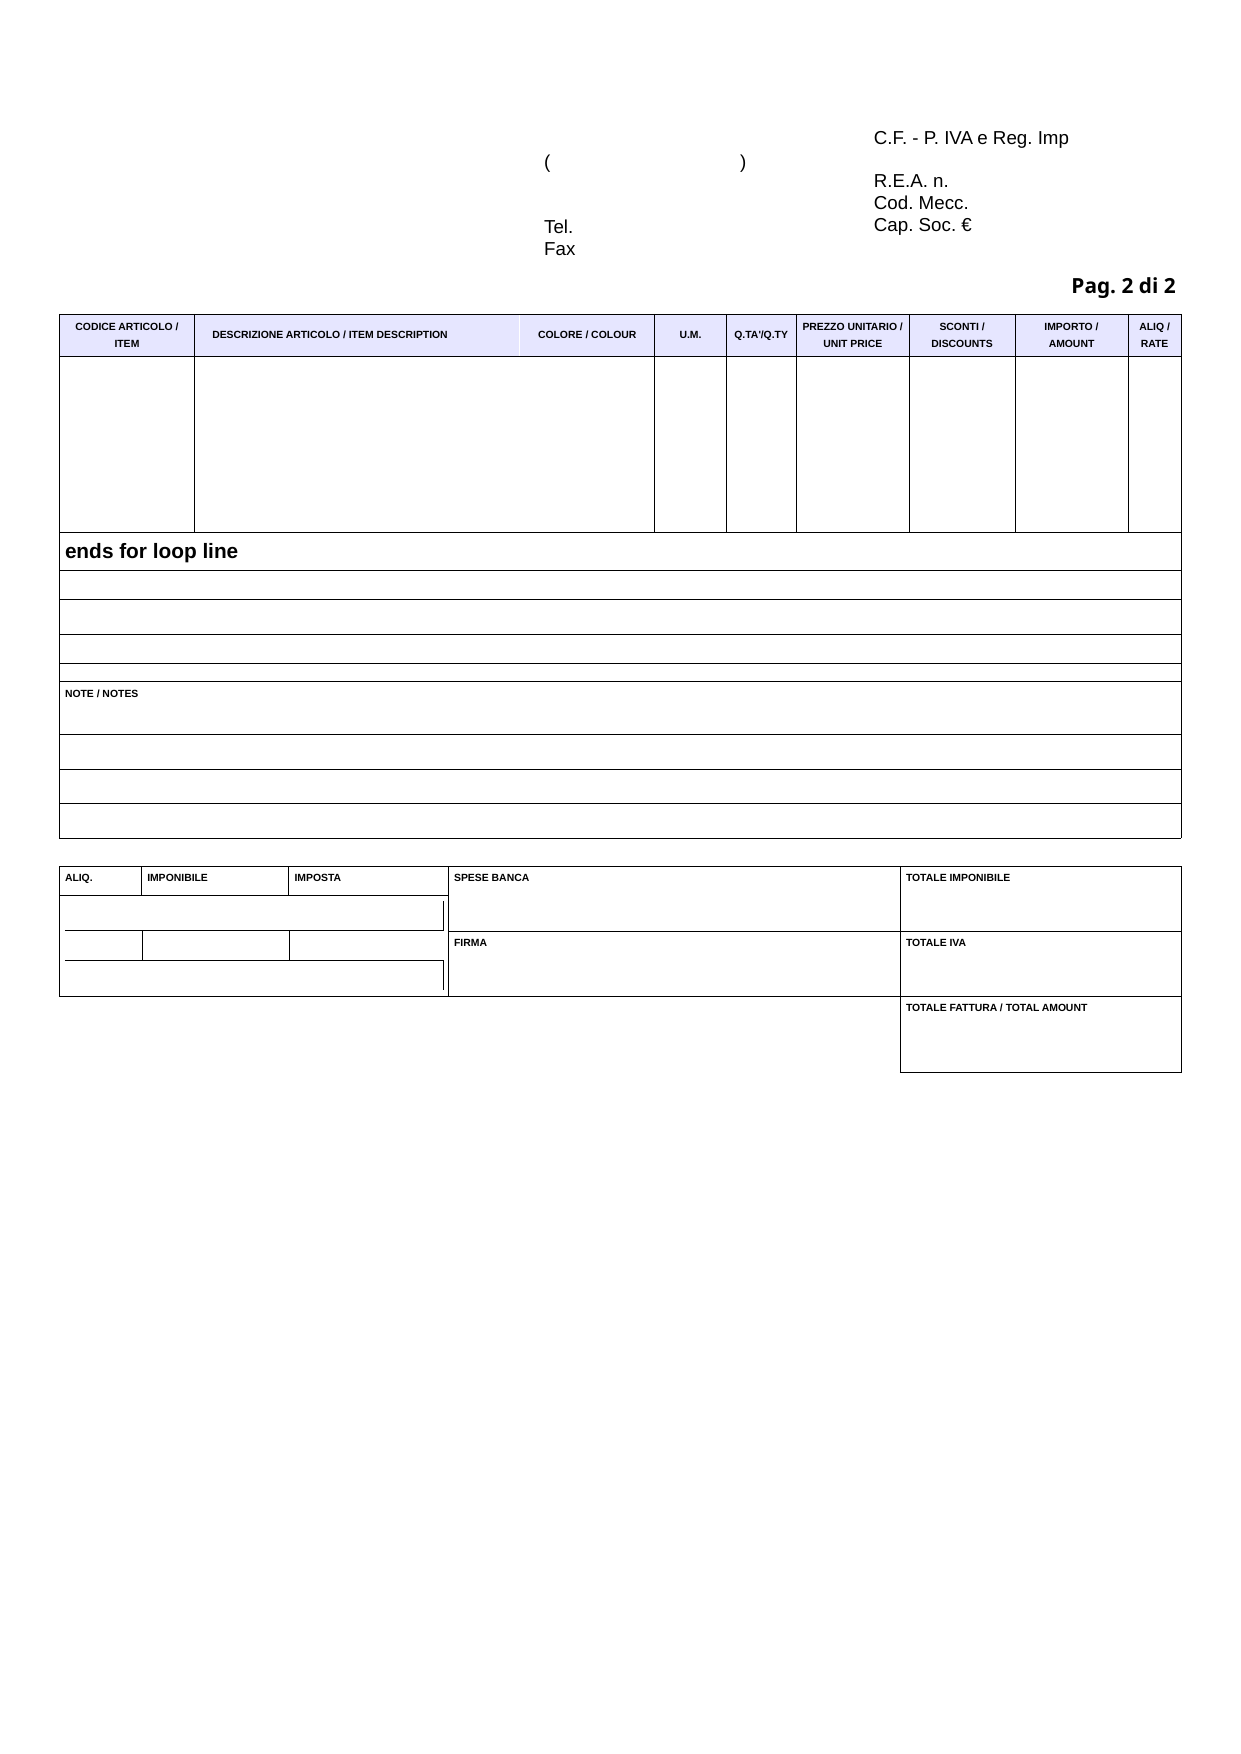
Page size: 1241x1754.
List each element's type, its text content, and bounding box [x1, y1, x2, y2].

table_cell <o.pricelist_id.currency_id.symbol or ''> <formatLang(l.price_subtotal, digits=get_digits(dp='Account'))> [1016, 357, 1128, 532]
table_cell [60, 600, 194, 634]
table_cell [449, 895, 900, 931]
table_cell </for> [65, 961, 443, 990]
table_cell [60, 896, 448, 996]
table_cell [448, 997, 900, 1019]
text <company.footer_note> [71, 1092, 1181, 1106]
table_cell <l.product_uom.name> [655, 357, 726, 532]
table_cell <tax.description> [65, 931, 142, 960]
table_header IMPONIBILE [142, 867, 288, 895]
table_cell <o.text_note_post> [195, 770, 654, 803]
table_header IMPORTO / AMOUNT [1016, 315, 1128, 356]
table_header Q.TA'/Q.TY [727, 315, 796, 356]
table_cell <if test="o.text_note_post"> [60, 735, 1181, 769]
table_header PREZZO UNITARIO / UNIT PRICE [797, 315, 909, 356]
table_cell <l.multi_discount_rates> [910, 357, 1015, 532]
table_cell <o.partner_id.property_account_position.text_note_invoice or ''> [195, 600, 654, 634]
table_header IMPOSTA [289, 867, 448, 895]
table_header <for each="tax,total in get_tax_line(o.order_line)"> [65, 901, 443, 930]
table_cell </if> [60, 804, 1181, 837]
table_cell [59, 997, 448, 1019]
table_cell <l.product_id.default_code or ''> [60, 357, 194, 532]
table_cell <o.pricelist_id.currency_id.symbol or ''> [797, 357, 832, 532]
table_header CODICE ARTICOLO / ITEM [60, 315, 194, 356]
table_cell [655, 770, 1181, 803]
table_header COLORE / COLOUR [520, 315, 654, 356]
table_cell [1015, 600, 1128, 634]
table_cell <formatLang(l.price_unit, digits=get_digits(dp='Account'))> [833, 357, 909, 532]
table_header SCONTI / DISCOUNTS [910, 315, 1015, 356]
table_cell [655, 600, 726, 634]
table_cell TOTALE FATTURA / TOTAL AMOUNT [901, 997, 1181, 1019]
table_cell [448, 1019, 900, 1072]
table_cell [59, 1019, 448, 1072]
table_cell [449, 961, 900, 996]
table_cell </if> [60, 635, 1181, 663]
table_cell [909, 600, 1015, 634]
table_cell <o.pricelist_id.currency_id.symbol or ''> <formatLang(o.amount_untaxed, digits=get_digits(dp='Account')) or '0,00'> [901, 895, 1181, 931]
table_cell <o.pricelist_id.currency_id.symbol or ''> <formatLang(o.amount_total, digits=get_digits(dp='Account')) or '0,00'> [901, 1019, 1181, 1072]
table_cell FIRMA [449, 932, 900, 961]
table_cell [60, 664, 1181, 681]
table_cell ends for loop line [60, 533, 1181, 570]
table_cell <get_partic_description(o.partner_id.id, l.product_id.id) if o.partner_id.use_partic else ''> [520, 357, 654, 532]
table_cell <o.pricelist_id.currency_id.symbol or ''> <formatLang(total[0], digits=get_digits(dp='Account')) or '0,00'> [143, 931, 289, 960]
table_header ALIQ / RATE [1129, 315, 1181, 356]
table_cell TOTALE IVA [901, 932, 1181, 961]
table_header U.M. [655, 315, 726, 356]
table_cell <l.tax_id.description> [1129, 357, 1181, 532]
table_cell <l.product_id.colour or ''> [195, 357, 519, 532]
table_cell [60, 770, 194, 803]
table_header SPESE BANCA [449, 867, 900, 895]
table_cell [1128, 600, 1181, 634]
table_header ALIQ. [60, 867, 141, 895]
table_cell [726, 600, 796, 634]
table_cell <o.pricelist_id.currency_id.symbol or ''> <formatLang(o.amount_tax, digits=get_digits(dp='Account')) or '0,00'> [901, 961, 1181, 996]
table_cell <if test='o.partner_id.property_account_position.text_note_invoice'> [60, 571, 1181, 599]
table_cell NOTE / NOTES <o.partner_id.property_account_position.text_comment_invoice or ''><'%s\n' % o.note if o.note else ''> [60, 682, 1181, 734]
table_header TOTALE IMPONIBILE [901, 867, 1181, 895]
table_cell [796, 600, 909, 634]
table_cell <o.pricelist_id.currency_id.symbol or ''> <formatLang(total[1], digits=get_digits(dp='Account')) or '0,00'> [290, 931, 443, 960]
table_header DESCRIZIONE ARTICOLO / ITEM DESCRIPTION [195, 315, 519, 356]
table_cell <formatLang(l.product_uom_qty, digits=0)> [727, 357, 796, 532]
